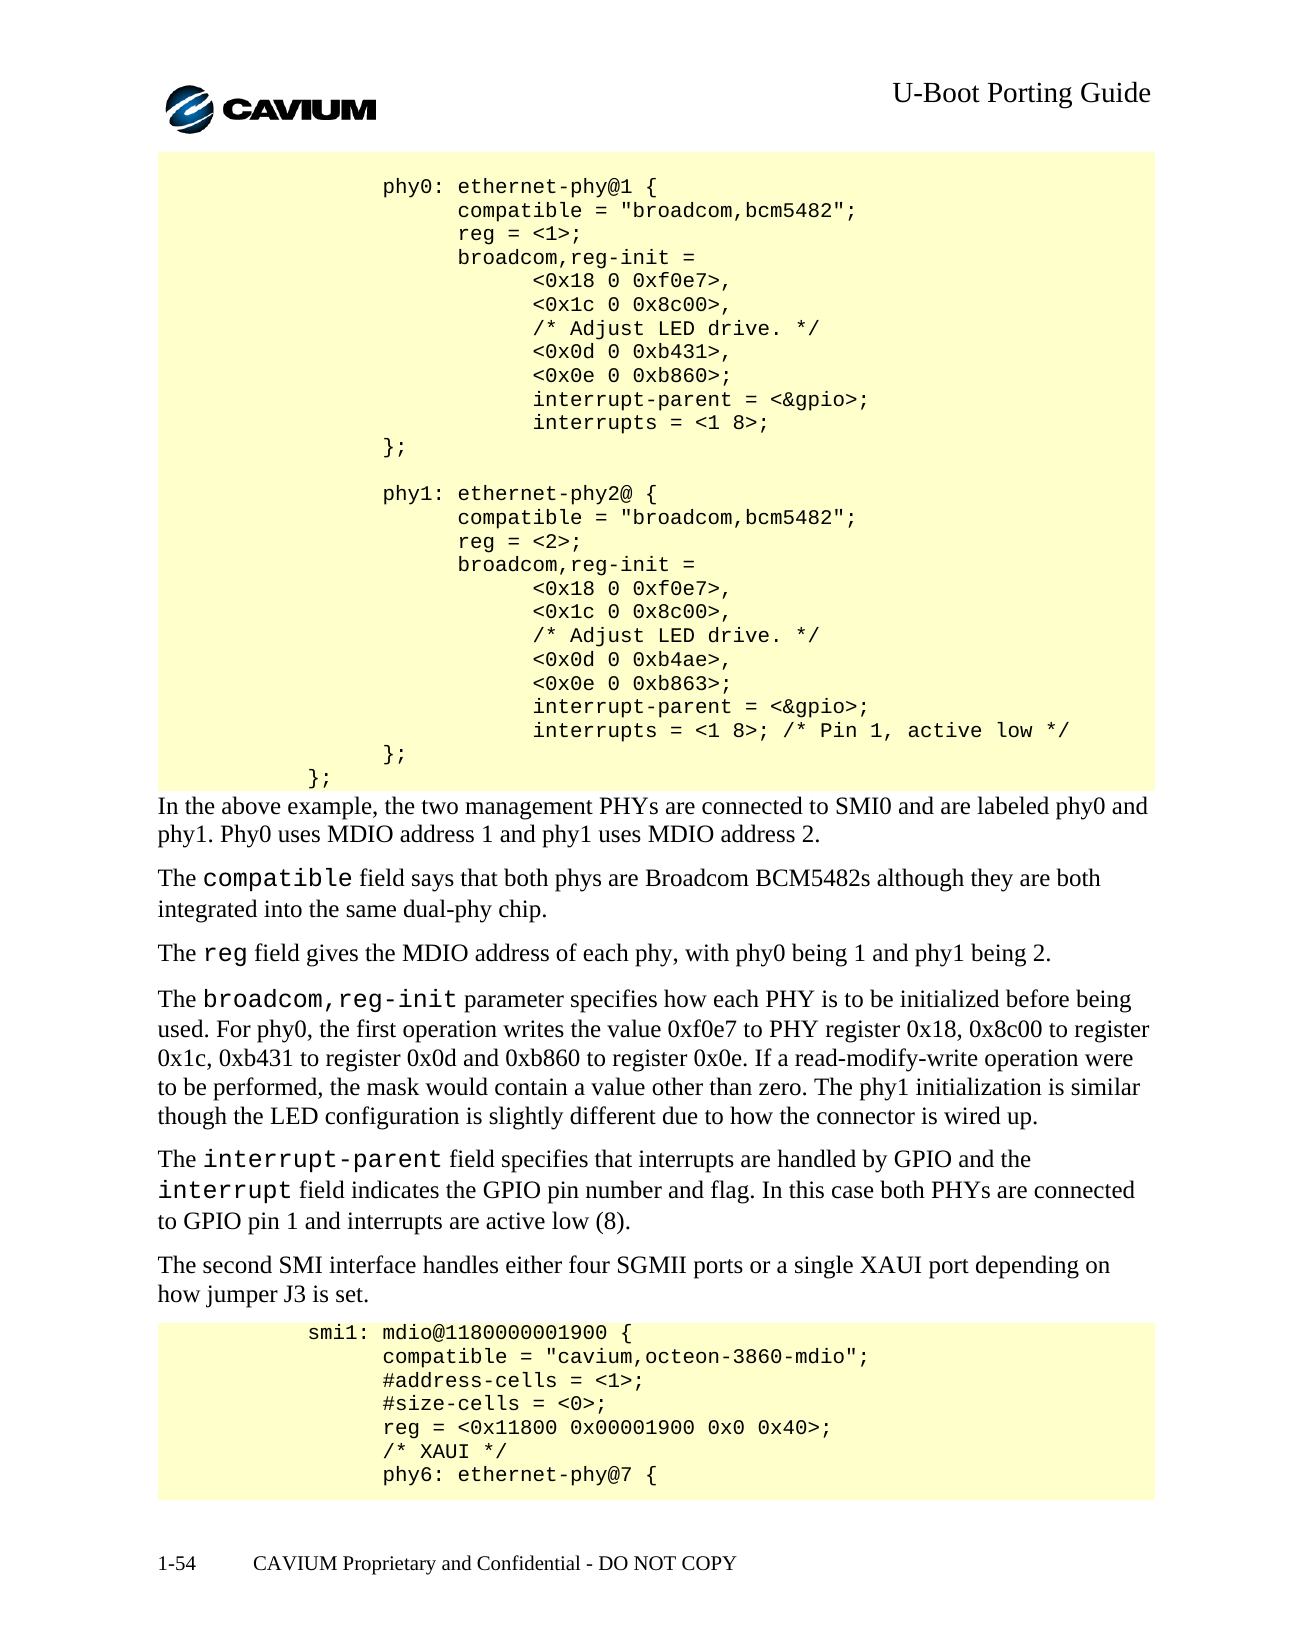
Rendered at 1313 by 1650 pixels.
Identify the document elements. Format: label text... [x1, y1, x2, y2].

text reg = <1>; [157, 223, 1155, 247]
text /* Adjust LED drive. */ [157, 318, 1155, 341]
text /* Adjust LED drive. */ [157, 625, 1155, 649]
text phy6: ethernet-phy@7 { [157, 1464, 1155, 1488]
text <0x0d 0 0xb4ae>, [157, 649, 1155, 672]
text }; [157, 767, 1155, 791]
text phy1: ethernet-phy2@ { [157, 483, 1155, 507]
text <0x18 0 0xf0e7>, [157, 578, 1155, 602]
text <0x0e 0 0xb860>; [157, 365, 1155, 389]
text interrupts = <1 8>; /* Pin 1, active low */ [157, 720, 1155, 743]
text <0x0e 0 0xb863>; [157, 672, 1155, 696]
text <0x0d 0 0xb431>, [157, 341, 1155, 365]
text The broadcom,reg-init parameter specifies how each PHY is to be initialized before being used. For phy0, the first operation writes the value 0xf0e7 to PHY register 0x18, 0x8c00 to register 0x1c, 0xb431 to register 0x0d and 0xb860 to register 0x0e. If a read-modify-write operation were to be performed, the mask would contain a value other than zero. The phy1 initialization is similar though the LED configuration is slightly different due to how the connector is wired up. [157, 984, 1155, 1129]
text phy0: ethernet-phy@1 { [157, 176, 1155, 199]
text compatible = "broadcom,bcm5482"; [157, 199, 1155, 223]
text <0x1c 0 0x8c00>, [157, 602, 1155, 625]
text /* XAUI */ [157, 1441, 1155, 1464]
text broadcom,reg-init = [157, 247, 1155, 271]
text }; [157, 436, 1155, 460]
picture [157, 75, 387, 146]
text <0x1c 0 0x8c00>, [157, 294, 1155, 318]
text #size-cells = <0>; [157, 1393, 1155, 1417]
text broadcom,reg-init = [157, 554, 1155, 578]
text smi1: mdio@1180000001900 { [157, 1322, 1155, 1346]
text The interrupt-parent field specifies that interrupts are handled by GPIO and the interrupt field indicates the GPIO pin number and flag. In this case both PHYs are connected to GPIO pin 1 and interrupts are active low (8). [157, 1144, 1155, 1235]
text reg = <2>; [157, 531, 1155, 554]
text #address-cells = <1>; [157, 1370, 1155, 1393]
text interrupt-parent = <&gpio>; [157, 389, 1155, 412]
text compatible = "broadcom,bcm5482"; [157, 507, 1155, 531]
text The second SMI interface handles either four SGMII ports or a single XAUI port depending on how jumper J3 is set. [157, 1250, 1155, 1307]
text compatible = "cavium,octeon-3860-mdio"; [157, 1346, 1155, 1370]
text interrupt-parent = <&gpio>; [157, 696, 1155, 720]
text reg = <0x11800 0x00001900 0x0 0x40>; [157, 1417, 1155, 1441]
text }; [157, 743, 1155, 767]
text In the above example, the two management PHYs are connected to SMI0 and are labeled phy0 and phy1. Phy0 uses MDIO address 1 and phy1 uses MDIO address 2. [157, 791, 1155, 848]
text The compatible field says that both phys are Broadcom BCM5482s although they are both integrated into the same dual-phy chip. [157, 863, 1155, 923]
text interrupts = <1 8>; [157, 412, 1155, 436]
text The reg field gives the MDIO address of each phy, with phy0 being 1 and phy1 being 2. [157, 938, 1155, 969]
text <0x18 0 0xf0e7>, [157, 271, 1155, 294]
